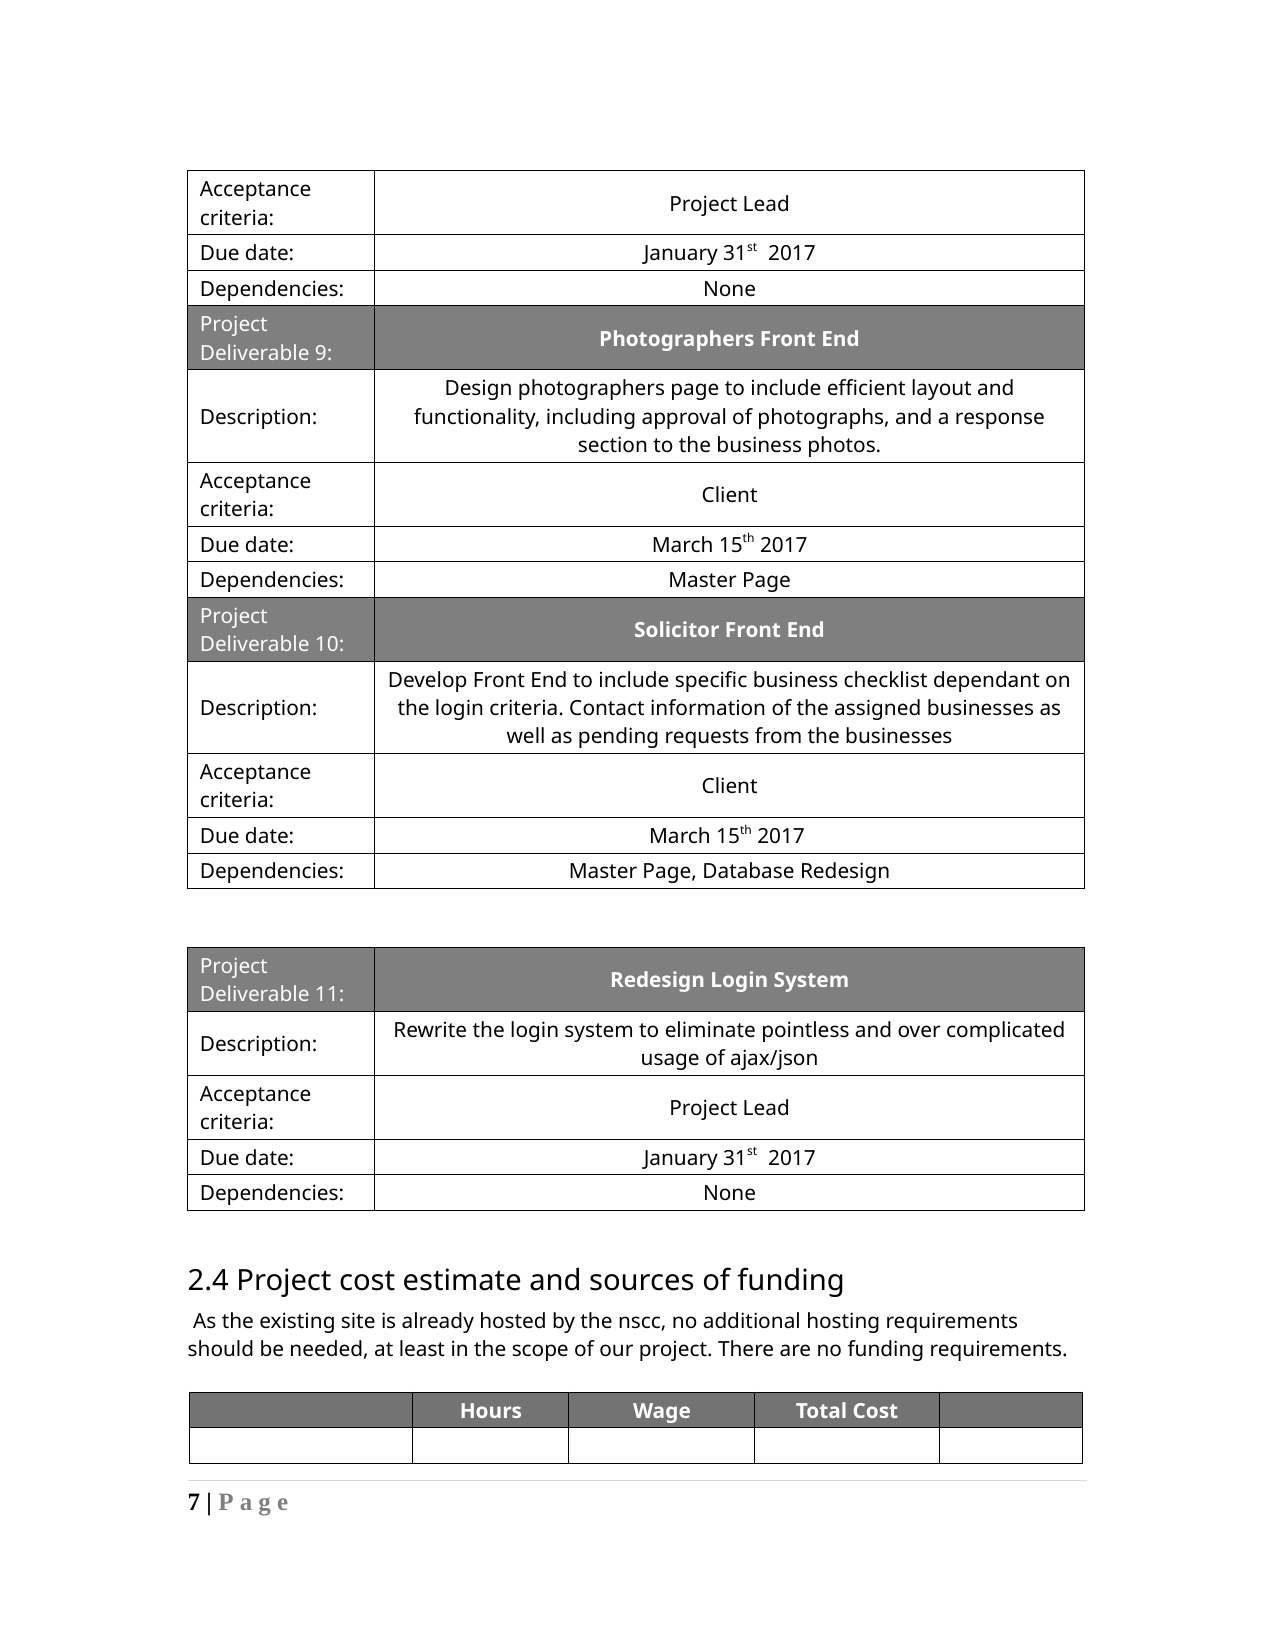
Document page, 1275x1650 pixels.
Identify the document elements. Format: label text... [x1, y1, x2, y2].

table_cell Solicitor Front End [375, 598, 1084, 661]
table_cell Master Page [375, 562, 1084, 597]
table_cell Acceptance criteria: [188, 754, 374, 817]
table_header Total Cost [755, 1393, 939, 1427]
table_cell Dependencies: [188, 562, 374, 597]
table_cell Acceptance criteria: [188, 463, 374, 526]
table_cell Rewrite the login system to eliminate pointless and over complicated usage of ajax/json [375, 1012, 1084, 1074]
table_cell Project Lead [375, 1076, 1084, 1138]
table_cell None [375, 271, 1084, 305]
table_cell [755, 1428, 939, 1463]
table_cell Description: [188, 662, 374, 753]
table_cell None [375, 1175, 1084, 1209]
table_cell Due date: [188, 235, 374, 270]
table_cell [413, 1428, 568, 1463]
table_cell Acceptance criteria: [188, 1076, 374, 1138]
table_header [190, 1393, 412, 1427]
table_cell Due date: [188, 818, 374, 853]
table_cell [190, 1428, 412, 1463]
table_cell January 31st 2017 [375, 235, 1084, 270]
table_cell March 15th 2017 [375, 527, 1084, 561]
table_cell Photographers Front End [375, 306, 1084, 369]
table_cell Develop Front End to include specific business checklist dependant on the login criteria. Contact information of the assigned businesses as well as pending requests from the businesses [375, 662, 1084, 753]
table_cell [940, 1428, 1082, 1463]
table_cell Project Deliverable 10: [188, 598, 374, 661]
table_cell Project Lead [375, 171, 1084, 234]
table_header Project Deliverable 11: [188, 948, 374, 1011]
table_cell Design photographers page to include efficient layout and functionality, including approval of photographs, and a response section to the business photos. [375, 370, 1084, 462]
table_cell [569, 1428, 754, 1463]
table_cell Project Deliverable 9: [188, 306, 374, 369]
table_cell Dependencies: [188, 271, 374, 305]
table_cell Client [375, 463, 1084, 526]
table_cell January 31st 2017 [375, 1140, 1084, 1174]
table_cell Description: [188, 1012, 374, 1074]
table_cell Due date: [188, 527, 374, 561]
table_header Hours [413, 1393, 568, 1427]
table_cell Dependencies: [188, 1175, 374, 1209]
table_cell March 15th 2017 [375, 818, 1084, 853]
table_header Redesign Login System [375, 948, 1084, 1011]
table_header Wage [569, 1393, 754, 1427]
subtitle 2.4 Project cost estimate and sources of funding [187, 1260, 1087, 1298]
table_cell Due date: [188, 1140, 374, 1174]
table_cell Master Page, Database Redesign [375, 854, 1084, 888]
table_cell Description: [188, 370, 374, 462]
table_cell Acceptance criteria: [188, 171, 374, 234]
table_header [940, 1393, 1082, 1427]
table_cell Dependencies: [188, 854, 374, 888]
text As the existing site is already hosted by the nscc, no additional hosting requirements should be needed, at least in the scope of our project. There are no funding requirements. [187, 1306, 1087, 1363]
table_cell Client [375, 754, 1084, 817]
